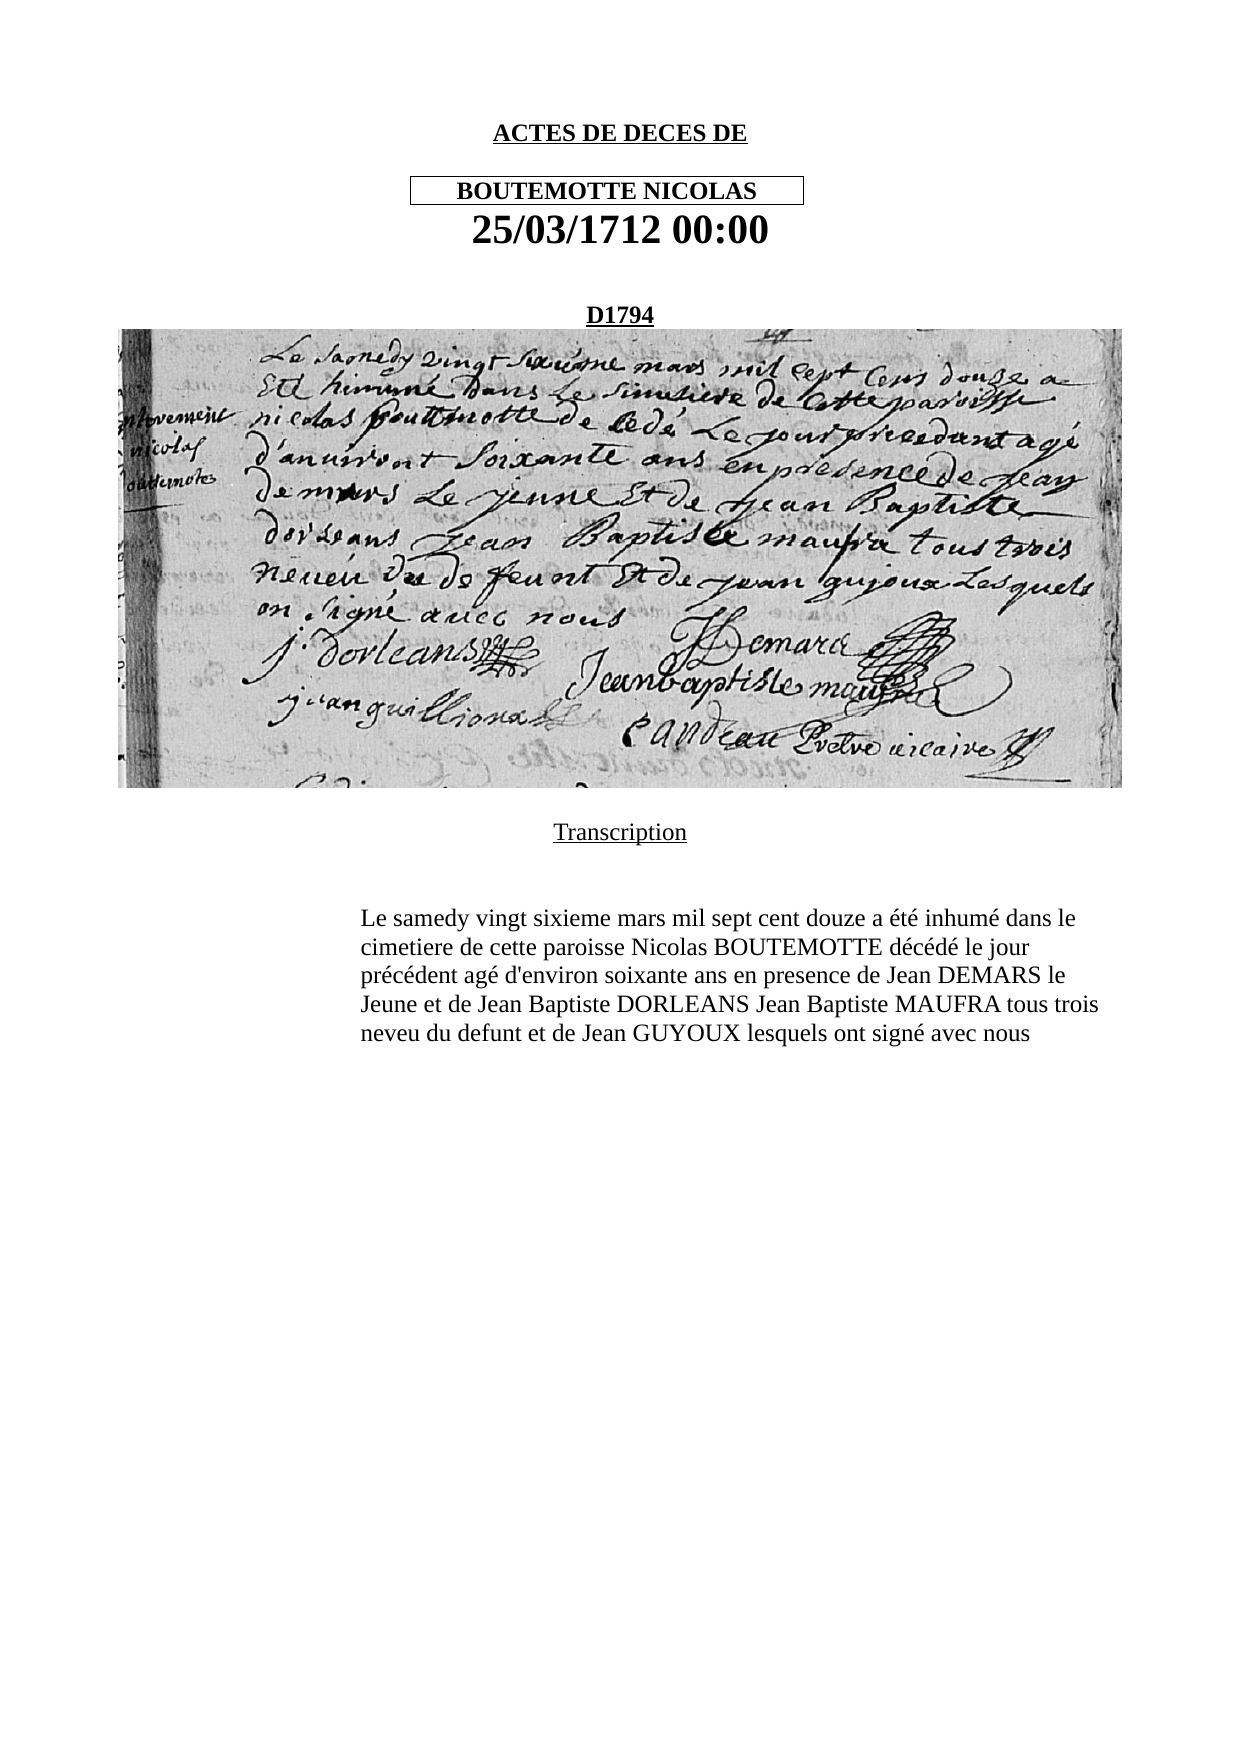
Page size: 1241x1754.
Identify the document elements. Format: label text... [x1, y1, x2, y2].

text BOUTEMOTTE NICOLAS [411, 177, 803, 204]
picture [118, 329, 1122, 788]
text Transcription [118, 817, 1122, 845]
text ACTES DE DECES DE [118, 118, 1122, 147]
text D1794 [118, 300, 1122, 329]
text Le samedy vingt sixieme mars mil sept cent douze a été inhumé dans le cimetiere de cette paroisse Nicolas BOUTEMOTTE décédé le jour précédent agé d'environ soixante ans en presence de Jean DEMARS le Jeune et de Jean Baptiste DORLEANS Jean Baptiste MAUFRA tous trois neveu du defunt et de Jean GUYOUX lesquels ont signé avec nous [360, 903, 1122, 1047]
text 25/03/1712 00:00 [118, 204, 1122, 252]
